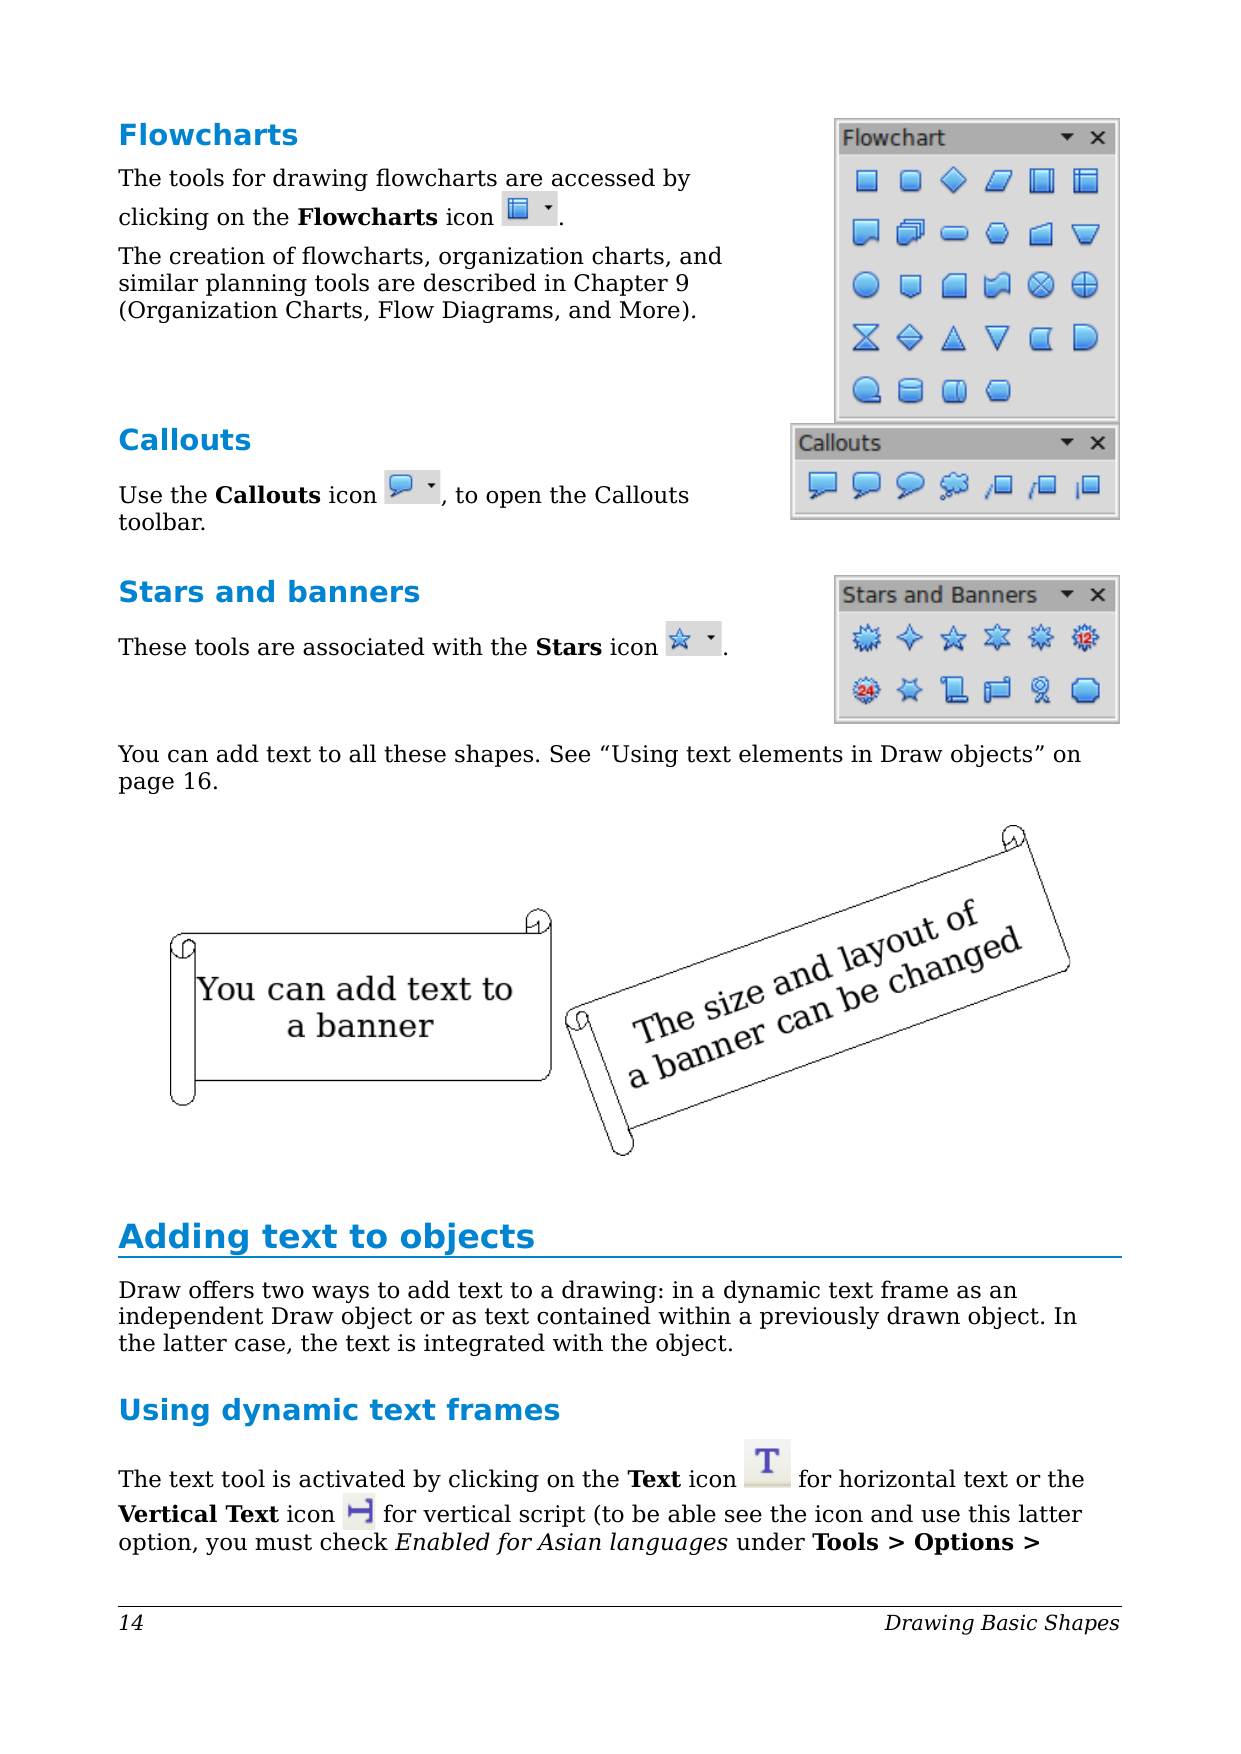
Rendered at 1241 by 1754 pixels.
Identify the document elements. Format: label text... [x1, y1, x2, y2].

picture [744, 1439, 791, 1488]
table_cell Callouts Use the Callouts icon , to open the Callouts toolbar. [118, 423, 767, 575]
table_cell [767, 575, 834, 723]
picture [790, 118, 1120, 520]
subtitle Using dynamic text frames [118, 1393, 1122, 1427]
subtitle Adding text to objects [118, 1217, 1122, 1256]
table_cell Stars and banners These tools are associated with the Stars icon . [118, 575, 767, 723]
picture [384, 470, 441, 504]
text The text tool is activated by clicking on the Text icon for horizontal text or the Vertical Text icon for vertical script (to be able see the icon and use this latter option, you must check Enabled for Asian languages under Tools > Options > [118, 1439, 1122, 1556]
picture [501, 191, 558, 226]
table_cell Flowcharts The tools for drawing flowcharts are accessed by clicking on the Flowcharts icon . The creation of flowcharts, organization charts, and similar planning tools are described in Chapter 9 (Organization Charts, Flow Diagrams, and More). [118, 118, 767, 423]
picture [170, 825, 1071, 1156]
table_cell [767, 423, 1120, 575]
text You can add text to all these shapes. See “Using text elements in Draw objects” on page 16. [118, 741, 1122, 795]
picture [834, 575, 1120, 724]
table_cell [767, 118, 834, 423]
picture [665, 621, 722, 656]
picture [342, 1493, 376, 1530]
list Draw offers two ways to add text to a drawing: in a dynamic text frame as an independent Draw object or as text contained within a previously drawn object. In the latter case, the text is integrated with the object. [118, 1277, 1122, 1357]
